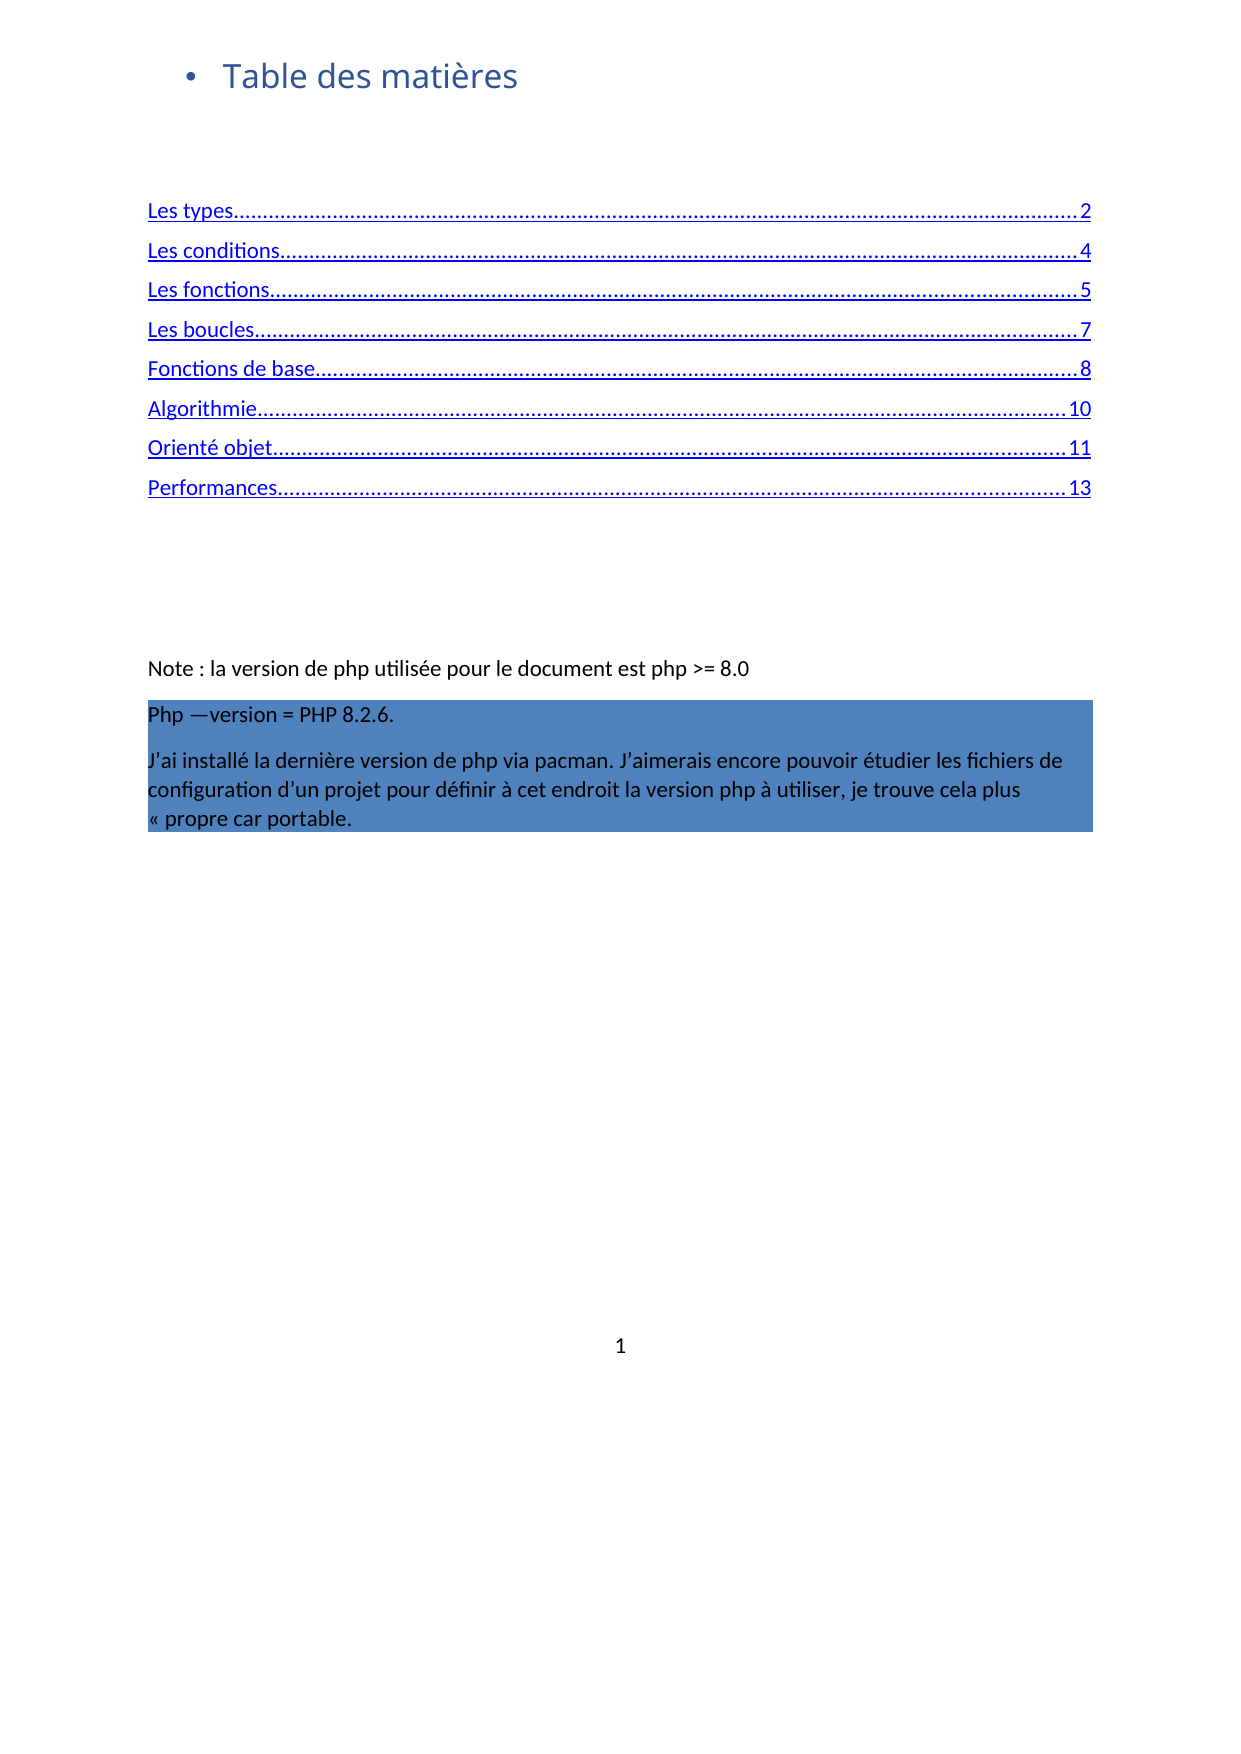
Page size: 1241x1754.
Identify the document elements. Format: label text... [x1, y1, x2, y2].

text Algorithmie 10 [148, 394, 1093, 422]
text Les types 2 [148, 196, 1093, 224]
text J’ai installé la dernière version de php via pacman. J’aimerais encore pouvoir étudier les fichiers de configuration d’un projet pour définir à cet endroit la version php à utiliser, je trouve cela plus « propre car portable. [148, 746, 1093, 832]
text Fonctions de base 8 [148, 354, 1093, 382]
text Les conditions 4 [148, 236, 1093, 264]
text Performances 13 [148, 473, 1093, 501]
text Orienté objet 11 [148, 433, 1093, 461]
list Table des matières [185, 53, 1093, 98]
text Les fonctions 5 [148, 275, 1093, 303]
text Note : la version de php utilisée pour le document est php >= 8.0 [148, 654, 1093, 682]
text Les boucles 7 [148, 315, 1093, 343]
text Php —version = PHP 8.2.6. [148, 700, 1093, 728]
